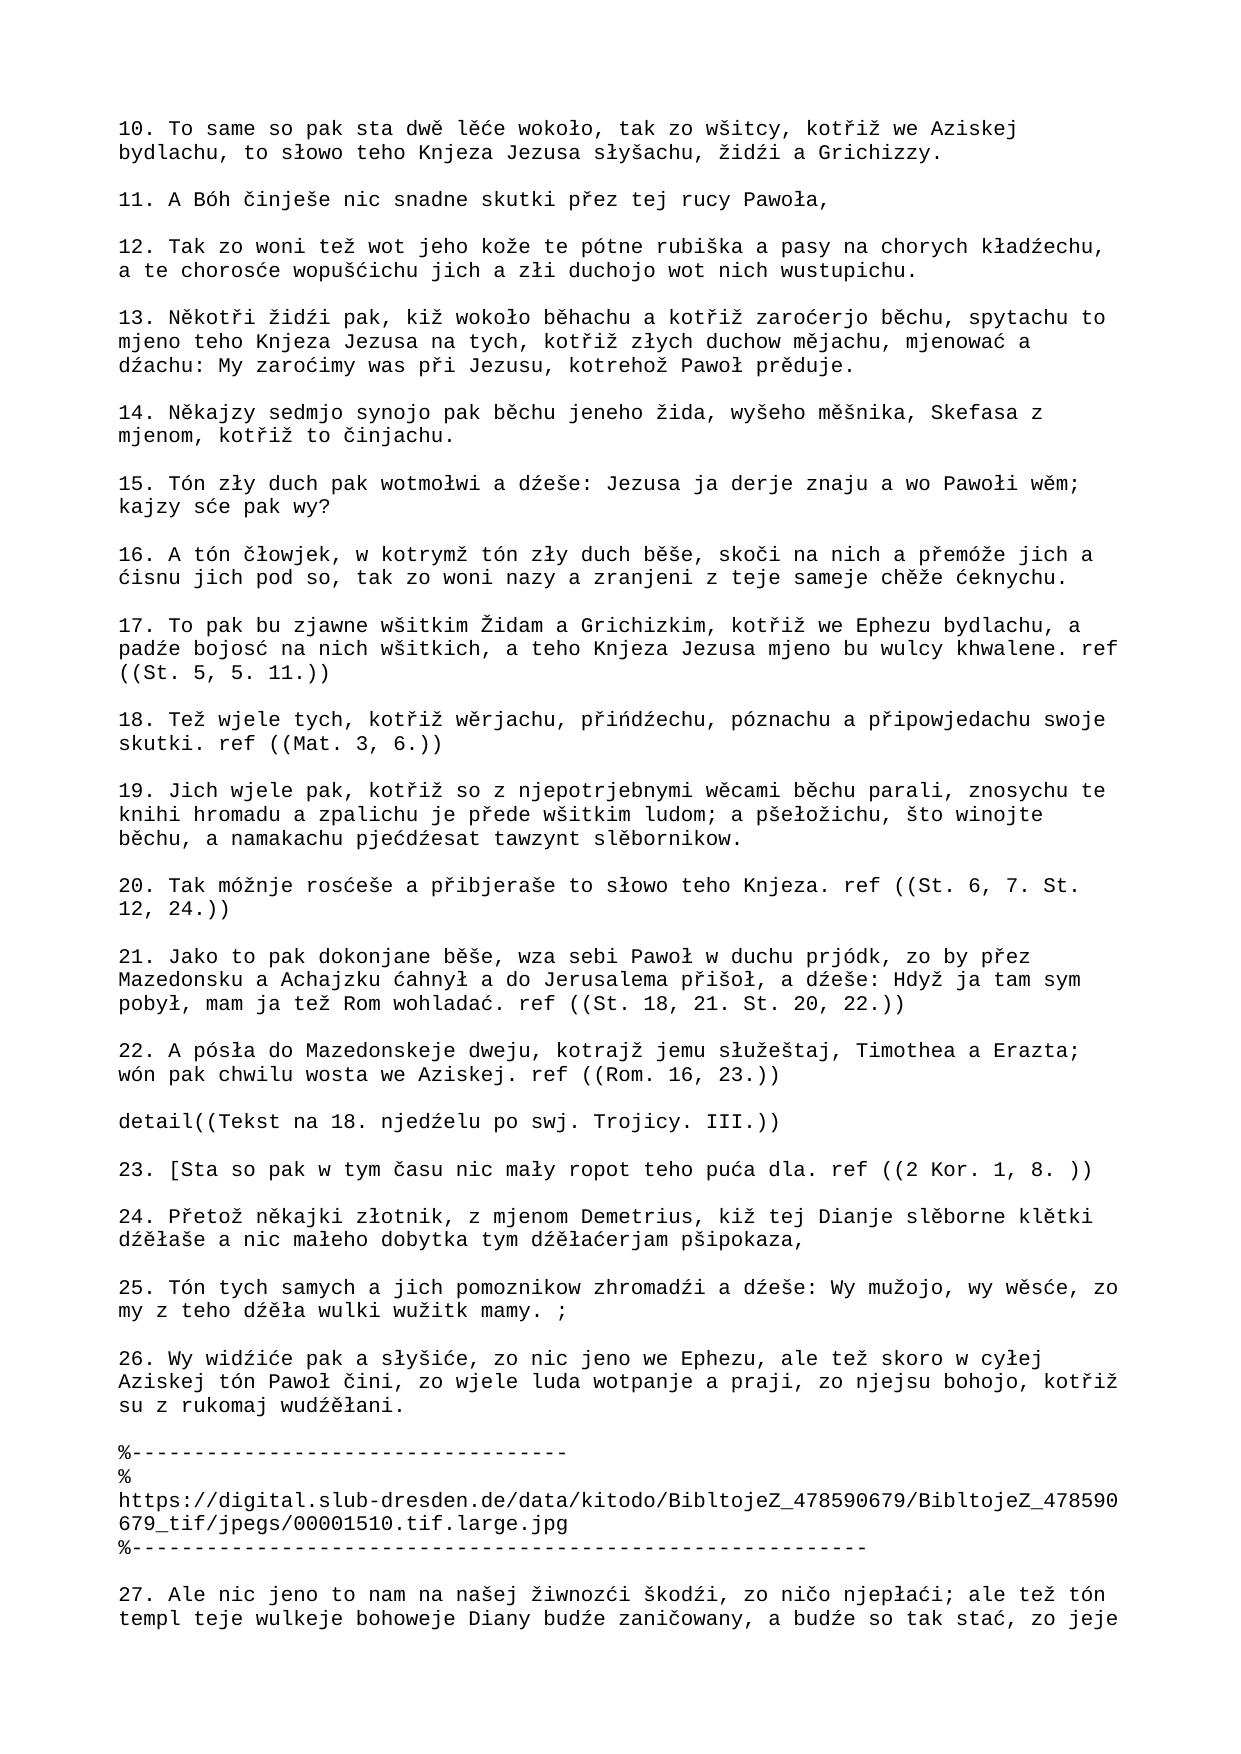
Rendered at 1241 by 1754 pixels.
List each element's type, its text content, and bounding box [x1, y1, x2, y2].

text 20. Tak móžnje rosćeše a přibjeraše to słowo teho Knjeza. ref ((St. 6, 7. St. 12, 24.)) [118, 875, 1122, 922]
text 14. Někajzy sedmjo synojo pak běchu jeneho žida, wyšeho měšnika, Skefasa z mjenom, kotřiž to činjachu. [118, 402, 1122, 449]
text 22. A pósła do Mazedonskeje dweju, kotrajž jemu słužeštaj, Timothea a Erazta; wón pak chwilu wosta we Aziskej. ref ((Rom. 16, 23.)) [118, 1040, 1122, 1088]
text 16. A tón čłowjek, w kotrymž tón zły duch běše, skoči na nich a přemóže jich a ćisnu jich pod so, tak zo woni nazy a zranjeni z teje sameje chěže ćeknychu. [118, 544, 1122, 591]
text 15. Tón zły duch pak wotmołwi a dźeše: Jezusa ja derje znaju a wo Pawołi wěm; kajzy sće pak wy? [118, 473, 1122, 520]
text 24. Přetož někajki złotnik, z mjenom Demetrius, kiž tej Dianje slěborne klětki dźěłaše a nic małeho dobytka tym dźěłaćerjam pšipokaza, [118, 1206, 1122, 1253]
text 10. To same so pak sta dwě lěće wokoło, tak zo wšitcy, kotřiž we Aziskej bydlachu, to słowo teho Knjeza Jezusa słyšachu, židźi a Grichizzy. [118, 118, 1122, 165]
text 23. [Sta so pak w tym času nic mały ropot teho puća dla. ref ((2 Kor. 1, 8. )) [118, 1158, 1122, 1182]
text 13. Někotři židźi pak, kiž wokoło běhachu a kotřiž zaroćerjo běchu, spytachu to mjeno teho Knjeza Jezusa na tych, kotřiž złych duchow mějachu, mjenować a dźachu: My zaroćimy was při Jezusu, kotrehož Pawoł prěduje. [118, 307, 1122, 378]
text %----------------------------------- [118, 1442, 1122, 1466]
text detail((Tekst na 18. njedźelu po swj. Trojicy. III.)) [118, 1111, 1122, 1135]
text 11. A Bóh činješe nic snadne skutki přez tej rucy Pawoła, [118, 189, 1122, 213]
text 26. Wy widźiće pak a słyšiće, zo nic jeno we Ephezu, ale tež skoro w cyłej Aziskej tón Pawoł čini, zo wjele luda wotpanje a praji, zo njejsu bohojo, kotřiž su z rukomaj wudźěłani. [118, 1348, 1122, 1419]
text %----------------------------------------------------------- [118, 1537, 1122, 1561]
text 21. Jako to pak dokonjane běše, wza sebi Pawoł w duchu prjódk, zo by přez Mazedonsku a Achajzku ćahnył a do Jerusalema přišoł, a dźeše: Hdyž ja tam sym pobył, mam ja tež Rom wohladać. ref ((St. 18, 21. St. 20, 22.)) [118, 946, 1122, 1017]
text 18. Tež wjele tych, kotřiž wěrjachu, přińdźechu, póznachu a připowjedachu swoje skutki. ref ((Mat. 3, 6.)) [118, 709, 1122, 757]
text 25. Tón tych samych a jich pomoznikow zhromadźi a dźeše: Wy mužojo, wy wěsće, zo my z teho dźěła wulki wužitk mamy. ; [118, 1277, 1122, 1324]
text 27. Ale nic jeno to nam na našej žiwnozći škodźi, zo ničo njepłaći; ale tež tón templ teje wulkeje bohoweje Diany budźe zaničowany, a budźe so tak stać, zo jeje [118, 1584, 1122, 1631]
text 17. To pak bu zjawne wšitkim Židam a Grichizkim, kotřiž we Ephezu bydlachu, a padźe bojosć na nich wšitkich, a teho Knjeza Jezusa mjeno bu wulcy khwalene. ref ((St. 5, 5. 11.)) [118, 615, 1122, 686]
text % https://digital.slub-dresden.de/data/kitodo/BibltojeZ_478590679/BibltojeZ_478590679_tif/jpegs/00001510.tif.large.jpg [118, 1466, 1122, 1537]
text 12. Tak zo woni tež wot jeho kože te pótne rubiška a pasy na chorych kładźechu, a te chorosće wopušćichu jich a złi duchojo wot nich wustupichu. [118, 236, 1122, 284]
text 19. Jich wjele pak, kotřiž so z njepotrjebnymi wěcami běchu parali, znosychu te knihi hromadu a zpalichu je přede wšitkim ludom; a pšełožichu, što winojte běchu, a namakachu pjećdźesat tawzynt slěbornikow. [118, 780, 1122, 851]
